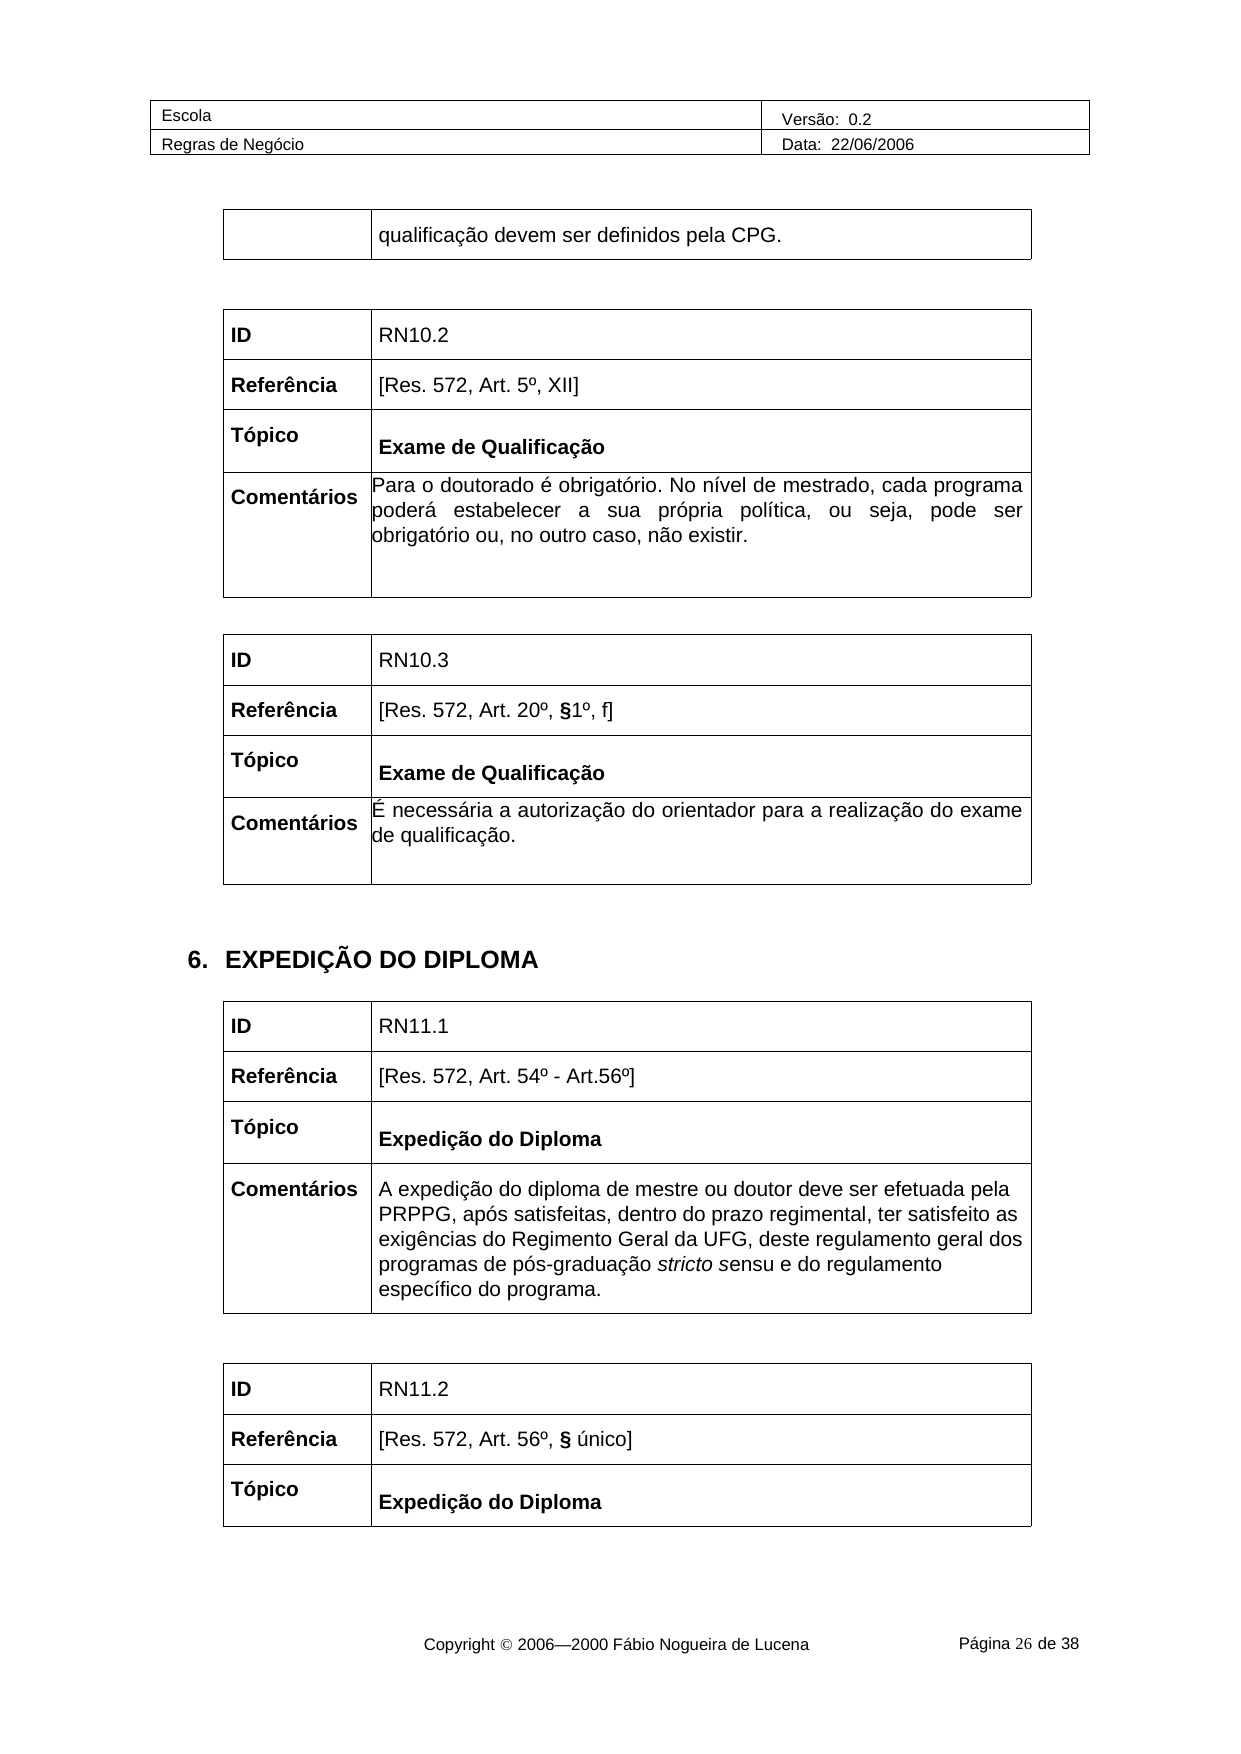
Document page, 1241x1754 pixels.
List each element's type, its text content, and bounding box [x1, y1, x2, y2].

table_cell Expedição do Diploma [372, 1465, 1031, 1526]
table_cell Expedição do Diploma [372, 1102, 1031, 1163]
table_header RN11.2 [372, 1364, 1031, 1413]
table_header RN11.1 [372, 1002, 1031, 1051]
table_header ID [224, 635, 371, 684]
table_cell Referência [224, 1052, 371, 1101]
table_cell É necessária a autorização do orientador para a realização do exame de qualificação. [372, 798, 1031, 884]
table_cell Referência [224, 686, 371, 734]
table_header ID [224, 1002, 371, 1051]
table_cell [Res. 572, Art. 5º, XII] [372, 360, 1031, 409]
table_header ID [224, 310, 371, 359]
table_cell Referência [224, 360, 371, 409]
table_cell Tópico [224, 410, 371, 472]
table_cell Tópico [224, 1102, 371, 1163]
table_cell [224, 210, 371, 259]
table_cell qualificação devem ser definidos pela CPG. [372, 210, 1031, 259]
table_cell Para o doutorado é obrigatório. No nível de mestrado, cada programa poderá estabelecer a sua própria política, ou seja, pode ser obrigatório ou, no outro caso, não existir. [372, 473, 1031, 597]
table_cell [Res. 572, Art. 56º, § único] [372, 1415, 1031, 1463]
table_header RN10.2 [372, 310, 1031, 359]
table_cell Exame de Qualificação [372, 410, 1031, 472]
table_cell Comentários [224, 798, 371, 884]
table_cell Exame de Qualificação [372, 736, 1031, 797]
table_cell [Res. 572, Art. 54º - Art.56º] [372, 1052, 1031, 1101]
table_cell Comentários [224, 1164, 371, 1313]
table_cell Tópico [224, 736, 371, 797]
table_header RN10.3 [372, 635, 1031, 684]
table_cell [Res. 572, Art. 20º, §1º, f] [372, 686, 1031, 734]
table_header ID [224, 1364, 371, 1413]
subtitle EXPEDIÇÃO DO DIPLOMA [187, 946, 1090, 974]
table_cell Comentários [224, 473, 371, 597]
table_cell A expedição do diploma de mestre ou doutor deve ser efetuada pela PRPPG, após satisfeitas, dentro do prazo regimental, ter satisfeito as exigências do Regimento Geral da UFG, deste regulamento geral dos programas de pós-graduação stricto sensu e do regulamento específico do programa. [372, 1164, 1031, 1313]
table_cell Tópico [224, 1465, 371, 1526]
table_cell Referência [224, 1415, 371, 1463]
